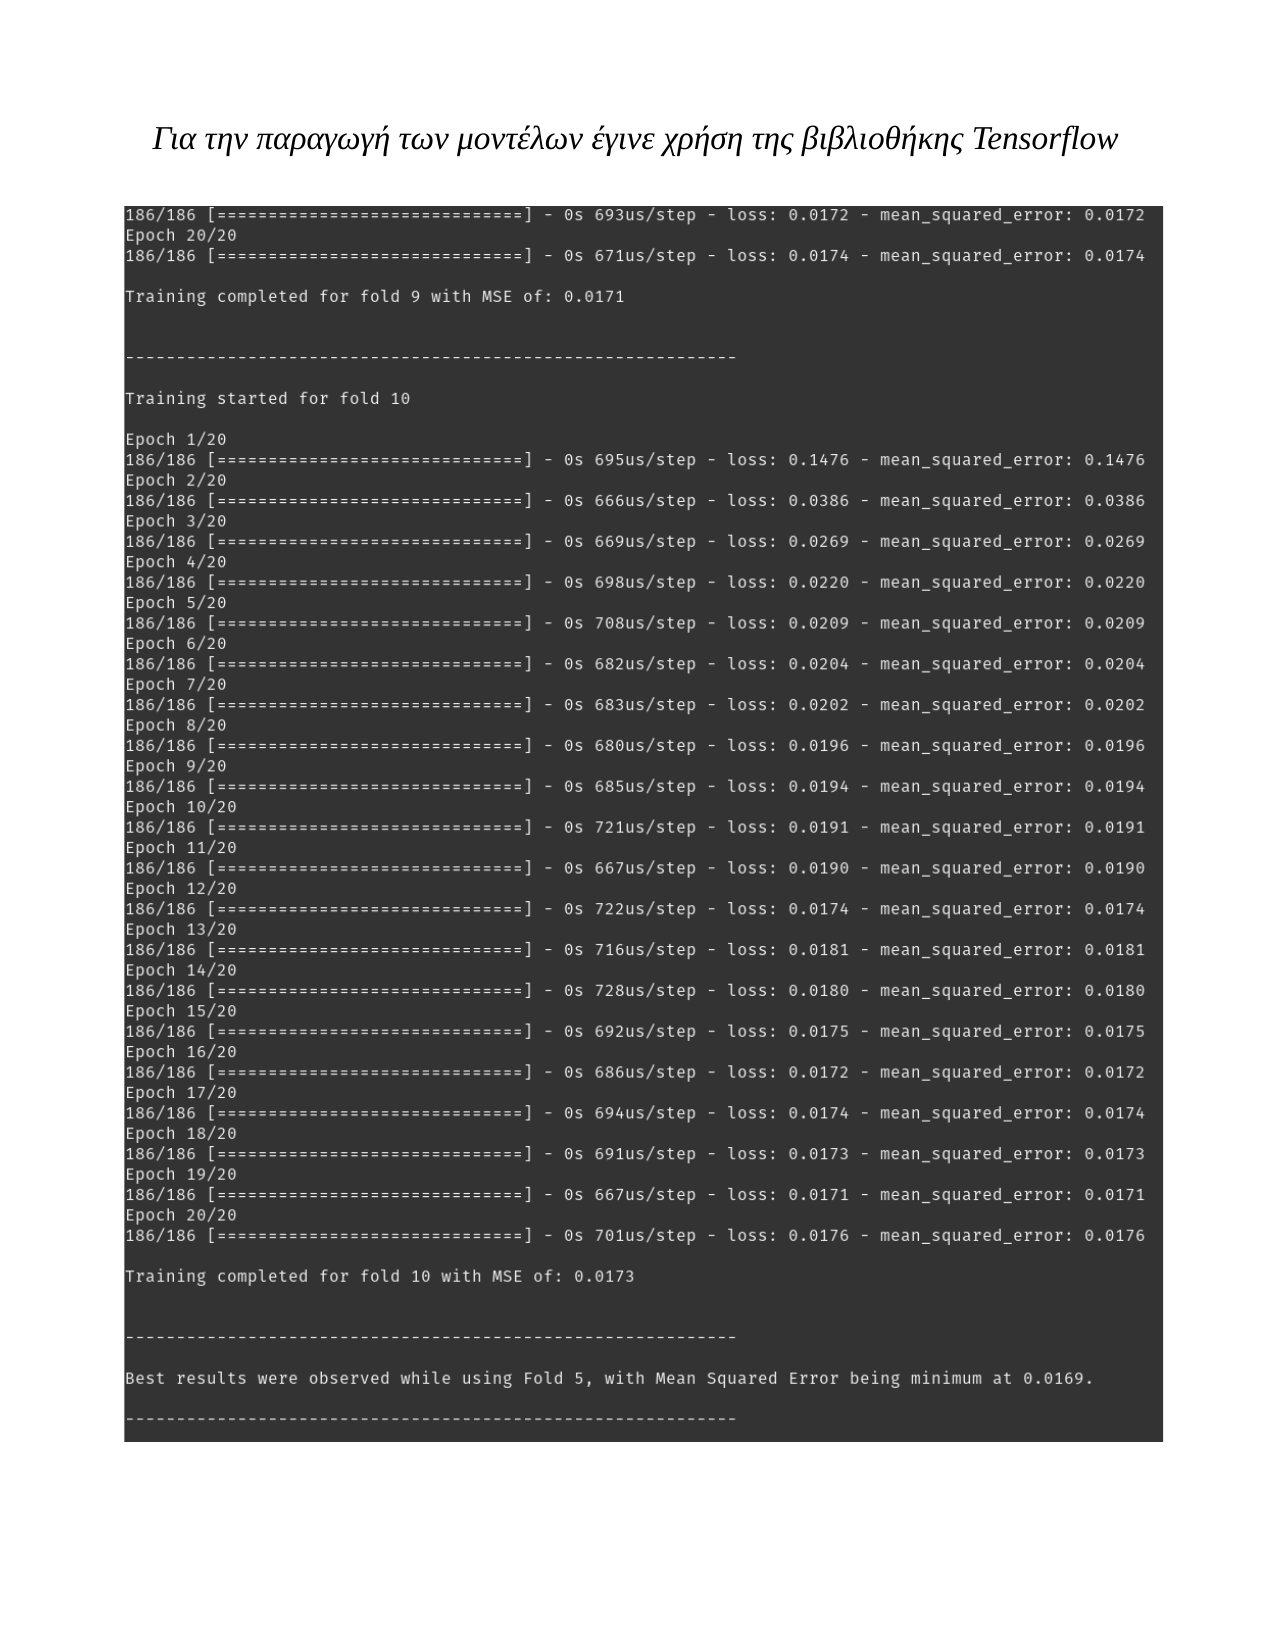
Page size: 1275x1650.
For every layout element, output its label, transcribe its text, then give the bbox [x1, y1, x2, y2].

picture [124, 206, 1164, 1442]
text Για την παραγωγή των μοντέλων έγινε χρήση της βιβλιοθήκης Tensorflow [118, 118, 1157, 156]
